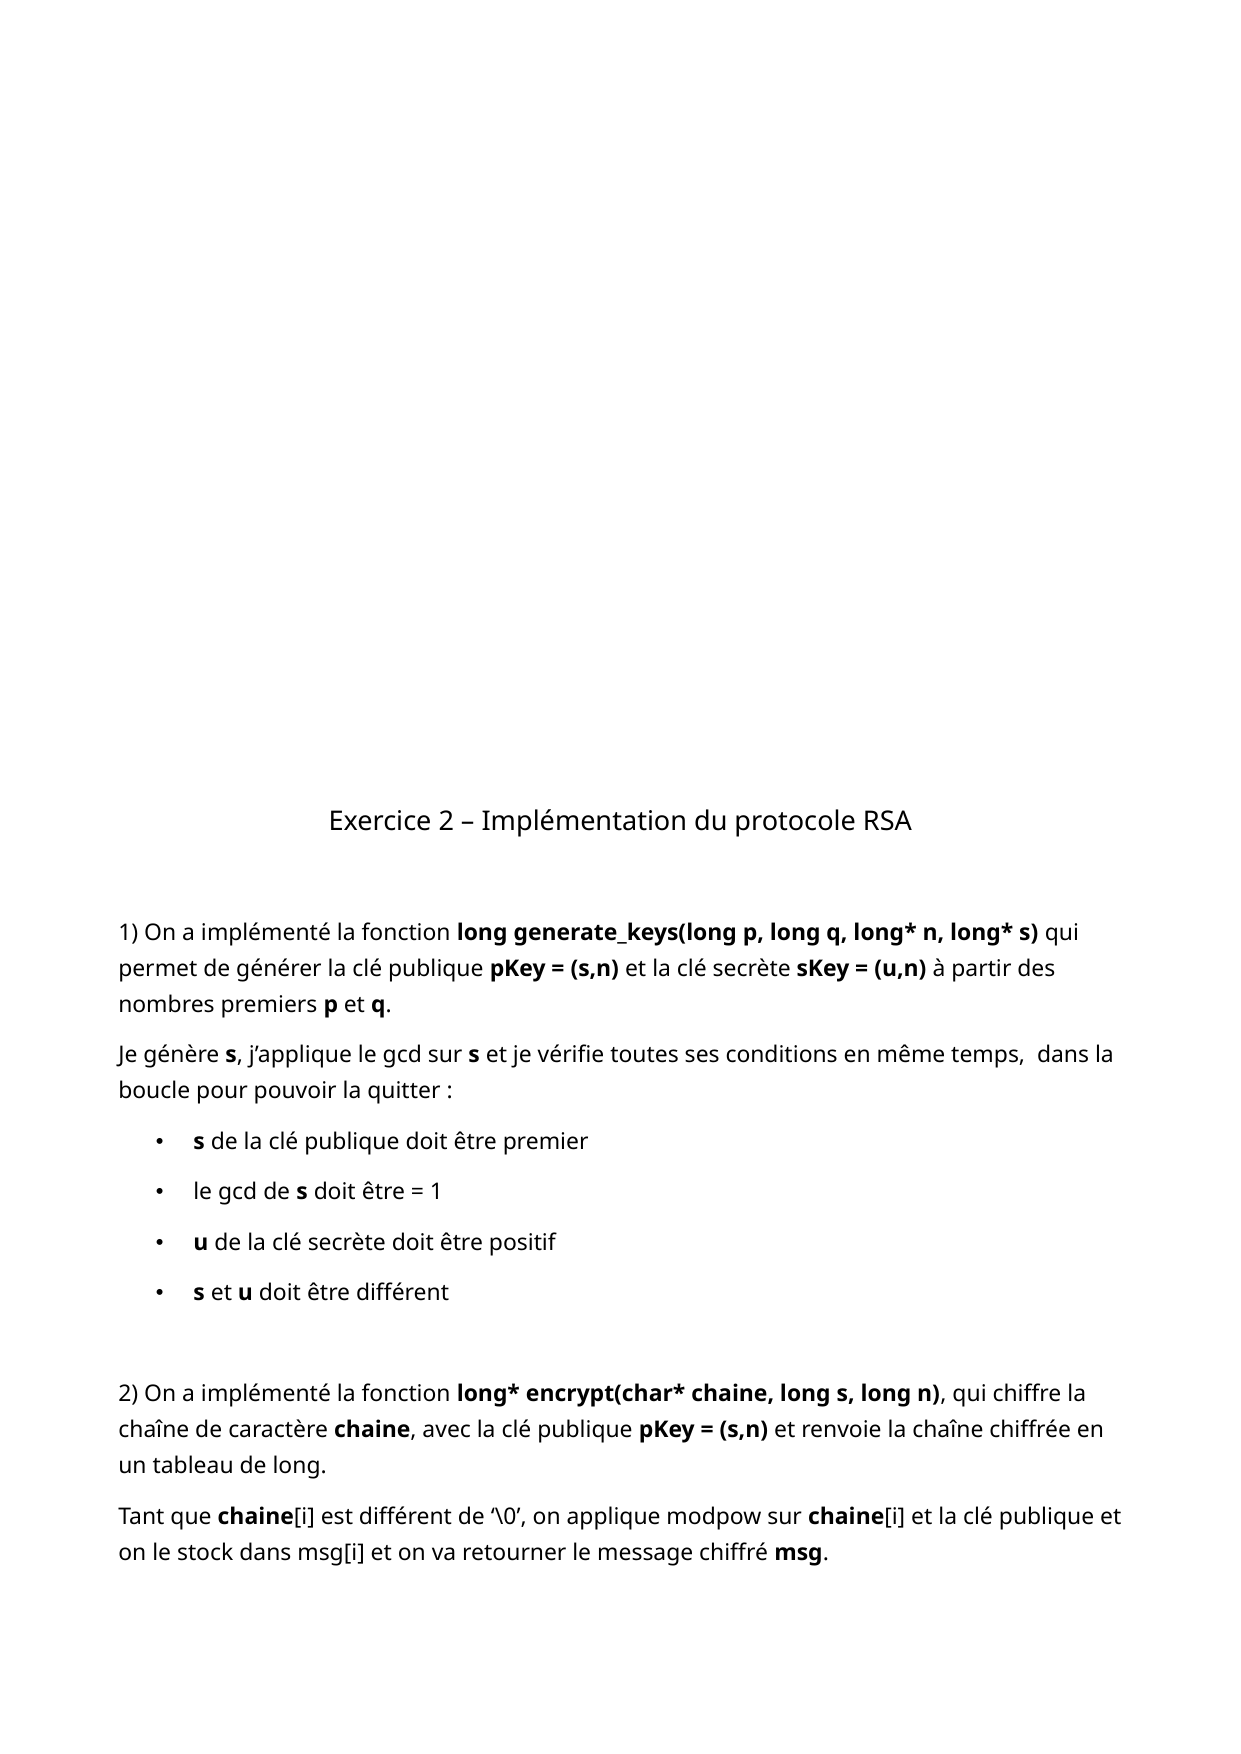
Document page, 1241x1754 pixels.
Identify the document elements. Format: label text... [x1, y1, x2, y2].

list le gcd de s doit être = 1 [156, 1175, 1122, 1206]
text 1) On a implémenté la fonction long generate_keys(long p, long q, long* n, long* s) qui permet de générer la clé publique pKey = (s,n) et la clé secrète sKey = (u,n) à partir des nombres premiers p et q. [118, 916, 1122, 1019]
text 2) On a implémenté la fonction long* encrypt(char* chaine, long s, long n), qui chiffre la chaîne de caractère chaine, avec la clé publique pKey = (s,n) et renvoie la chaîne chiffrée en un tableau de long. [118, 1377, 1122, 1480]
list s et u doit être différent [156, 1276, 1122, 1307]
text Exercice 2 – Implémentation du protocole RSA [118, 802, 1122, 839]
list s de la clé publique doit être premier [156, 1125, 1122, 1156]
list u de la clé secrète doit être positif [156, 1226, 1122, 1257]
text Tant que chaine[i] est différent de ‘\0’, on applique modpow sur chaine[i] et la clé publique et on le stock dans msg[i] et on va retourner le message chiffré msg. [118, 1500, 1122, 1567]
text Je génère s, j’applique le gcd sur s et je vérifie toutes ses conditions en même temps, dans la boucle pour pouvoir la quitter : [118, 1038, 1122, 1105]
